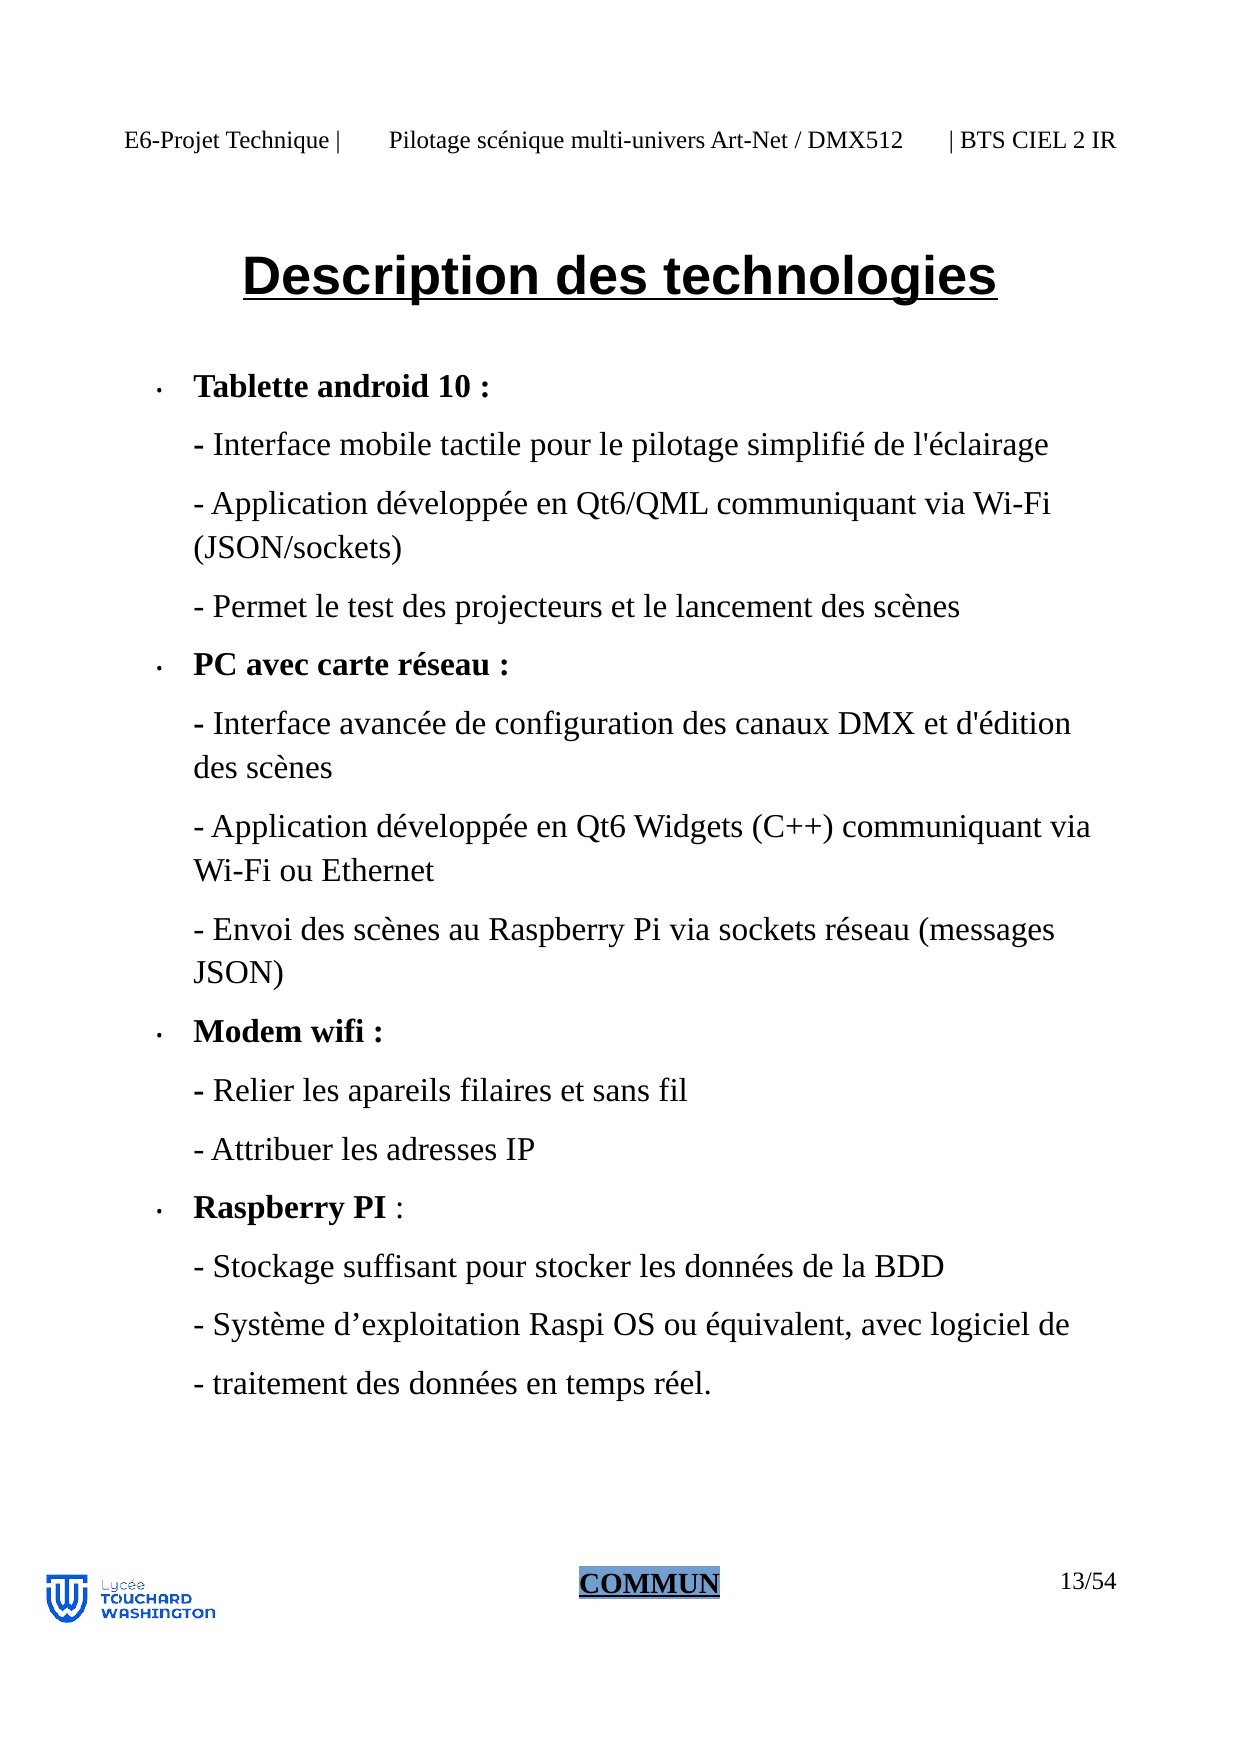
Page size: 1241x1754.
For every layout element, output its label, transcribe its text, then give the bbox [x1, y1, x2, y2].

list - Interface mobile tactile pour le pilotage simplifié de l'éclairage [156, 425, 1122, 463]
list - Attribuer les adresses IP [156, 1129, 1122, 1167]
list - Permet le test des projecteurs et le lancement des scènes [156, 586, 1122, 624]
list PC avec carte réseau : [156, 645, 1122, 683]
list Tablette android 10 : [156, 366, 1122, 404]
list Modem wifi : [156, 1011, 1122, 1050]
list Raspberry PI : [156, 1187, 1122, 1226]
list - Envoi des scènes au Raspberry Pi via sockets réseau (messages JSON) [156, 909, 1122, 991]
list - Stockage suffisant pour stocker les données de la BDD [156, 1246, 1122, 1284]
list - Système d’exploitation Raspi OS ou équivalent, avec logiciel de [156, 1305, 1122, 1343]
list - Relier les apareils filaires et sans fil [156, 1070, 1122, 1108]
list - traitement des données en temps réel. [156, 1363, 1122, 1402]
picture [119, 1560, 256, 1606]
list - Application développée en Qt6 Widgets (C++) communiquant via Wi-Fi ou Ethernet [156, 806, 1122, 888]
picture [6, 1537, 256, 1661]
list - Interface avancée de configuration des canaux DMX et d'édition des scènes [156, 703, 1122, 786]
subtitle Description des technologies [118, 244, 1122, 306]
list - Application développée en Qt6/QML communiquant via Wi-Fi (JSON/sockets) [156, 483, 1122, 566]
